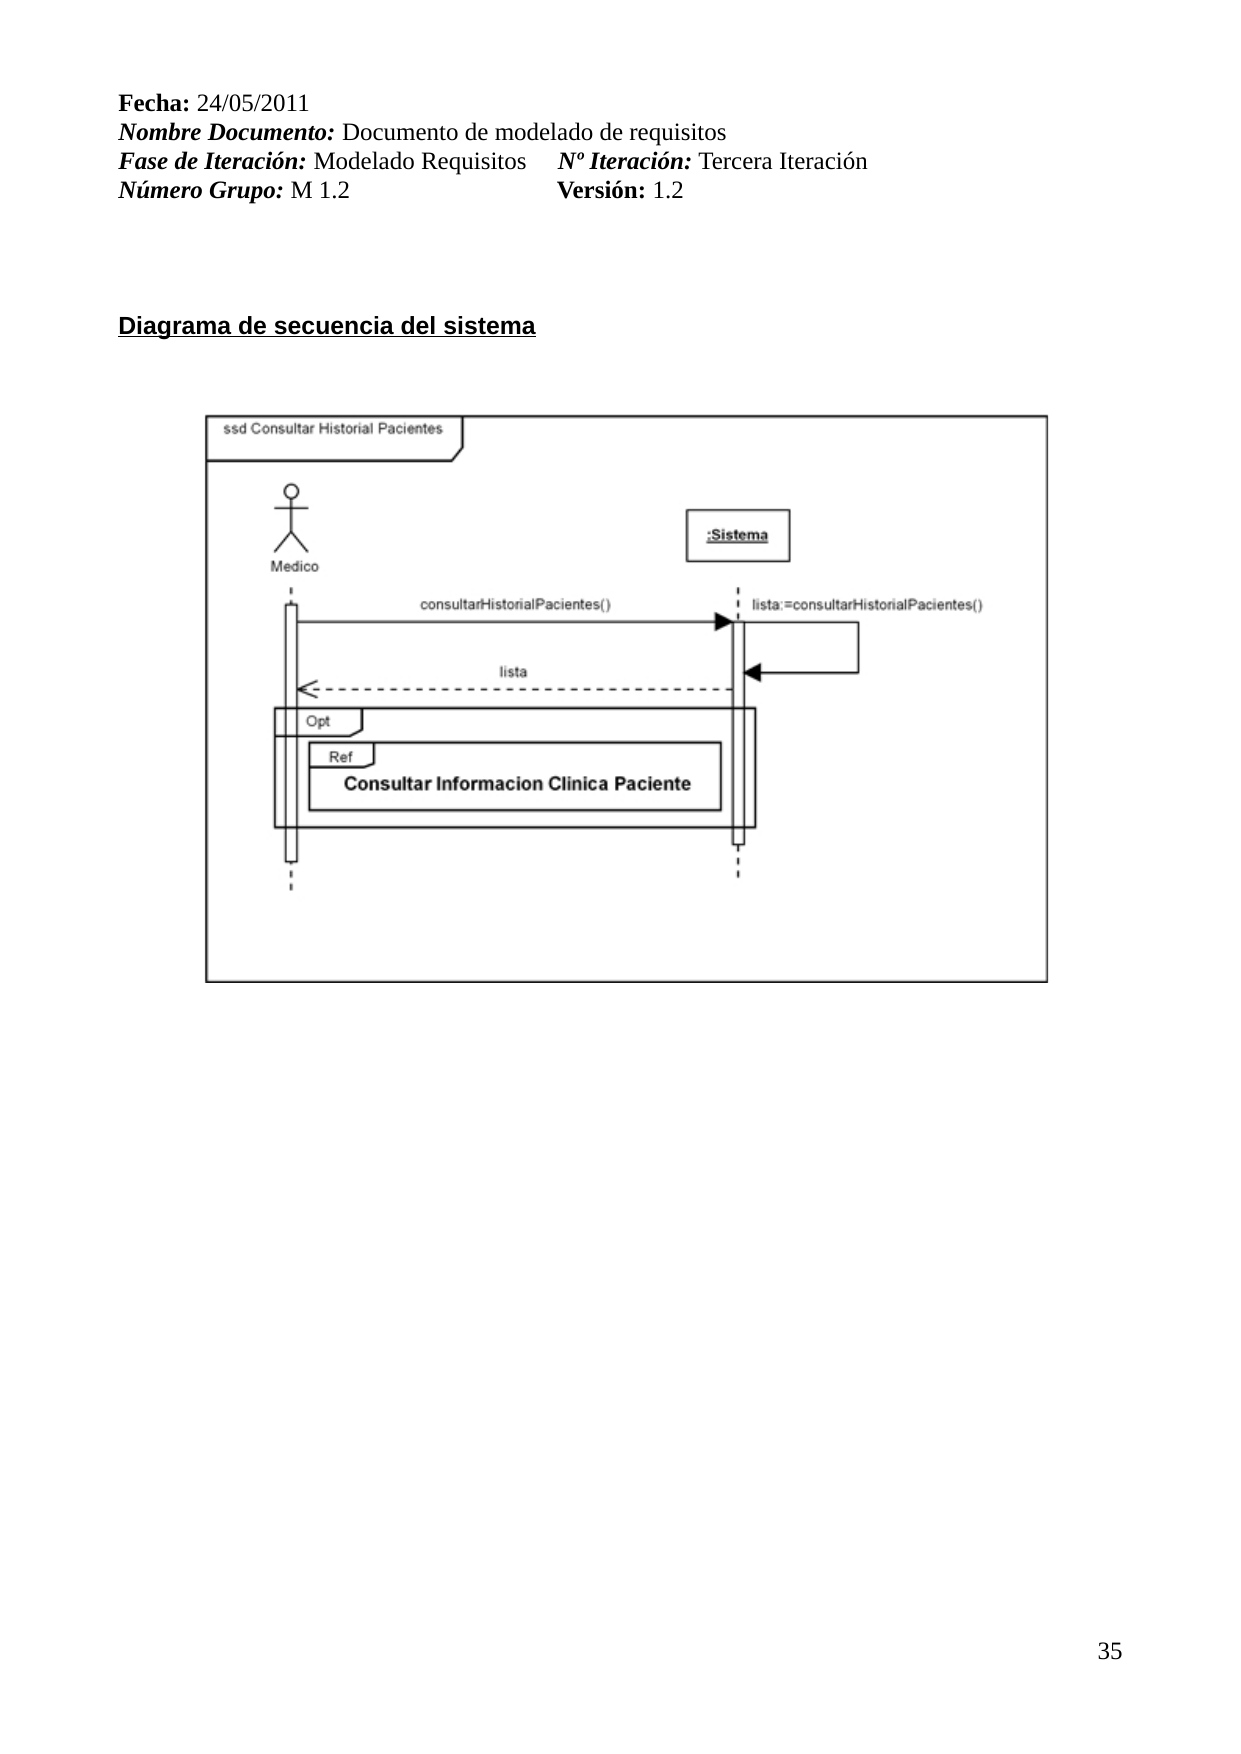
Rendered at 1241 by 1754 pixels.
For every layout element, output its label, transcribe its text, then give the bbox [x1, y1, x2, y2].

subtitle Diagrama de secuencia del sistema [118, 311, 1122, 339]
picture [204, 414, 1049, 983]
